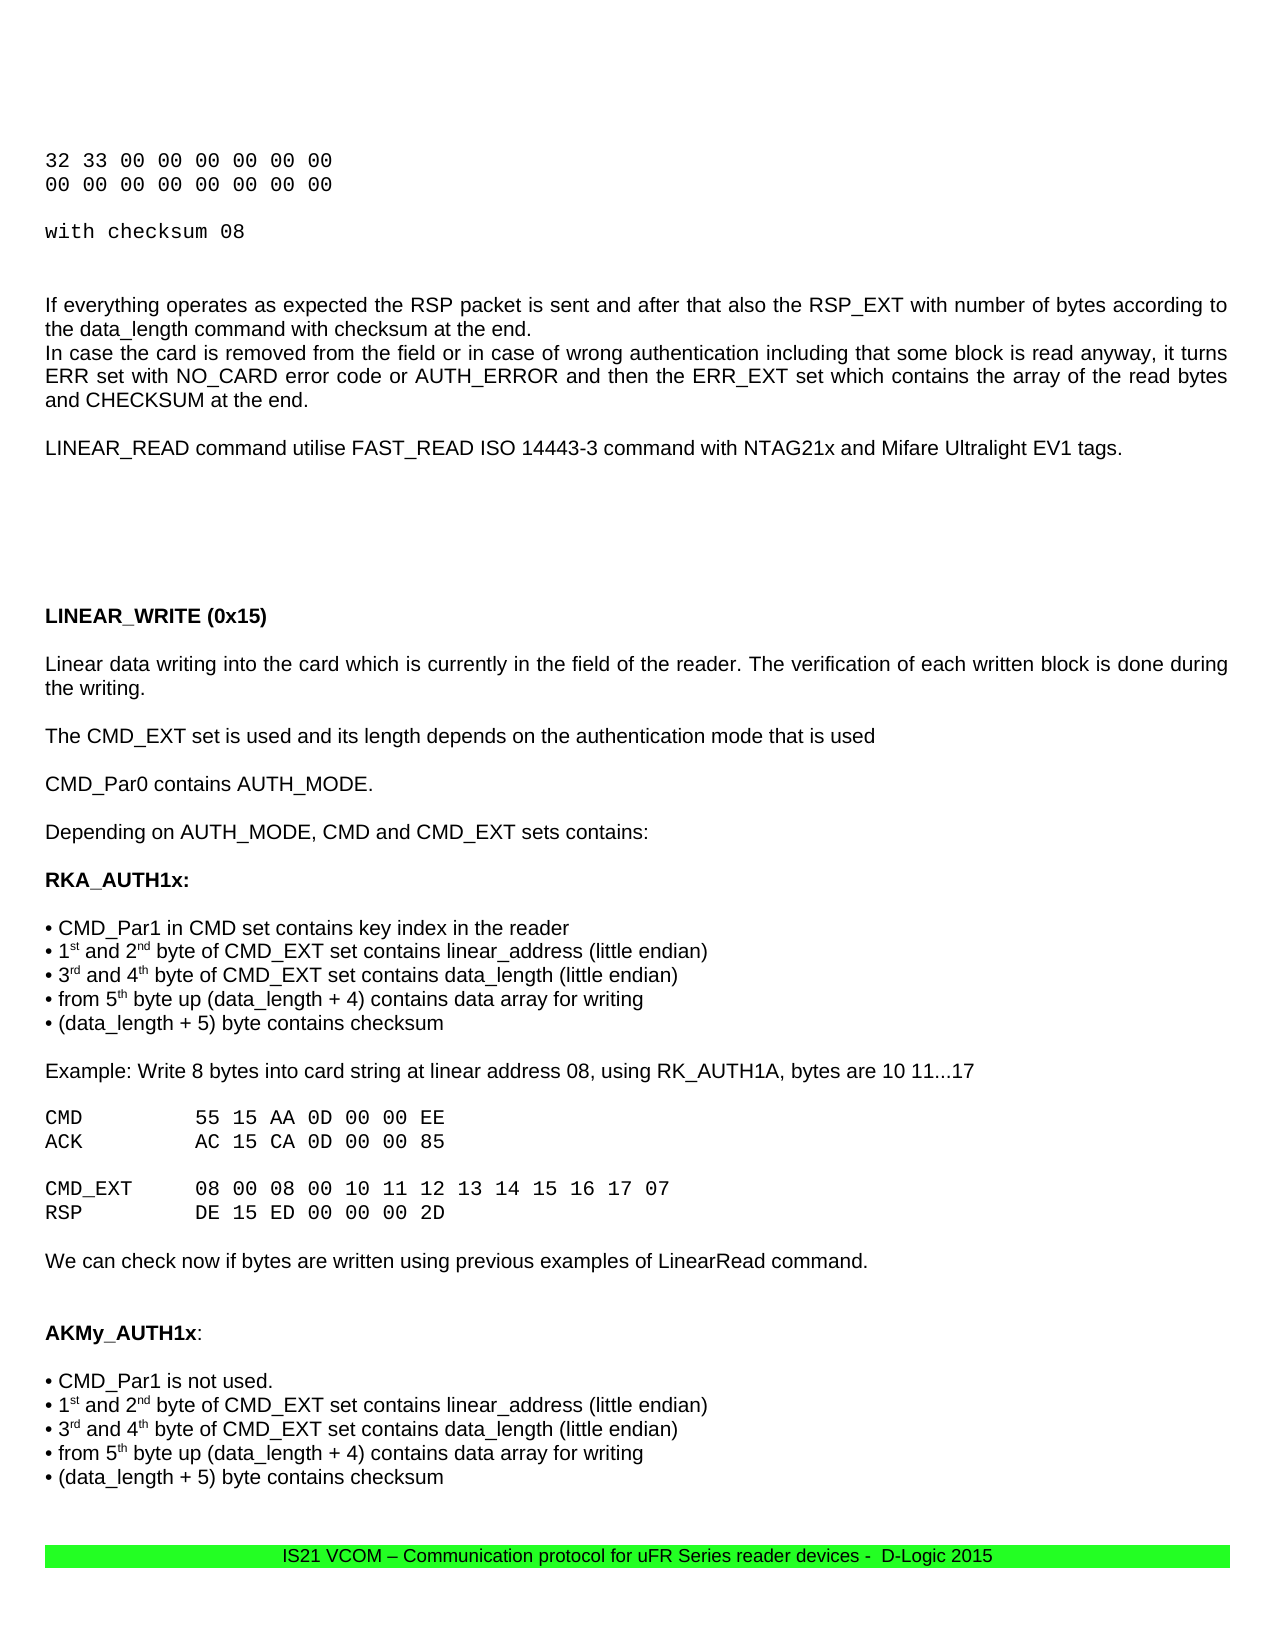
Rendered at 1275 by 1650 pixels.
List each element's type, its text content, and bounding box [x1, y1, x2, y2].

text • 3rd and 4th byte of CMD_EXT set contains data_length (little endian) [45, 963, 1230, 987]
text • CMD_Par1 is not used. [45, 1369, 1230, 1393]
text CMD_EXT 08 00 08 00 10 11 12 13 14 15 16 17 07 [45, 1178, 1230, 1202]
text We can check now if bytes are written using previous examples of LinearRead command. [45, 1249, 1230, 1273]
text LINEAR_WRITE (0x15) [45, 604, 1230, 628]
text The CMD_EXT set is used and its length depends on the authentication mode that is used [45, 724, 1230, 748]
text Example: Write 8 bytes into card string at linear address 08, using RK_AUTH1A, bytes are 10 11...17 [45, 1059, 1230, 1083]
text CMD_Par0 contains AUTH_MODE. [45, 772, 1230, 796]
text • (data_length + 5) byte contains checksum [45, 1011, 1230, 1035]
text • 1st and 2nd byte of CMD_EXT set contains linear_address (little endian) [45, 1393, 1230, 1417]
text • 3rd and 4th byte of CMD_EXT set contains data_length (little endian) [45, 1417, 1230, 1441]
text • 1st and 2nd byte of CMD_EXT set contains linear_address (little endian) [45, 939, 1230, 963]
text with checksum 08 [45, 221, 1230, 244]
text • (data_length + 5) byte contains checksum [45, 1465, 1230, 1489]
text 00 00 00 00 00 00 00 00 [45, 174, 1230, 197]
text RSP DE 15 ED 00 00 00 2D [45, 1202, 1230, 1225]
text AKMy_AUTH1x: [45, 1321, 1230, 1345]
text LINEAR_READ command utilise FAST_READ ISO 14443-3 command with NTAG21x and Mifare Ultralight EV1 tags. [45, 436, 1230, 460]
text In case the card is removed from the field or in case of wrong authentication including that some block is read anyway, it turns ERR set with NO_CARD error code or AUTH_ERROR and then the ERR_EXT set which contains the array of the read bytes and CHECKSUM at the end. [45, 340, 1230, 412]
text Depending on AUTH_MODE, CMD and CMD_EXT sets contains: [45, 819, 1230, 843]
text Linear data writing into the card which is currently in the field of the reader. The verification of each written block is done during the writing. [45, 652, 1230, 700]
text 32 33 00 00 00 00 00 00 [45, 150, 1230, 174]
text CMD 55 15 AA 0D 00 00 EE [45, 1107, 1230, 1131]
text ACK AC 15 CA 0D 00 00 85 [45, 1131, 1230, 1154]
text RKA_AUTH1x: [45, 867, 1230, 891]
text • from 5th byte up (data_length + 4) contains data array for writing [45, 987, 1230, 1011]
text • from 5th byte up (data_length + 4) contains data array for writing [45, 1441, 1230, 1465]
text • CMD_Par1 in CMD set contains key index in the reader [45, 915, 1230, 939]
text If everything operates as expected the RSP packet is sent and after that also the RSP_EXT with number of bytes according to the data_length command with checksum at the end. [45, 292, 1230, 340]
